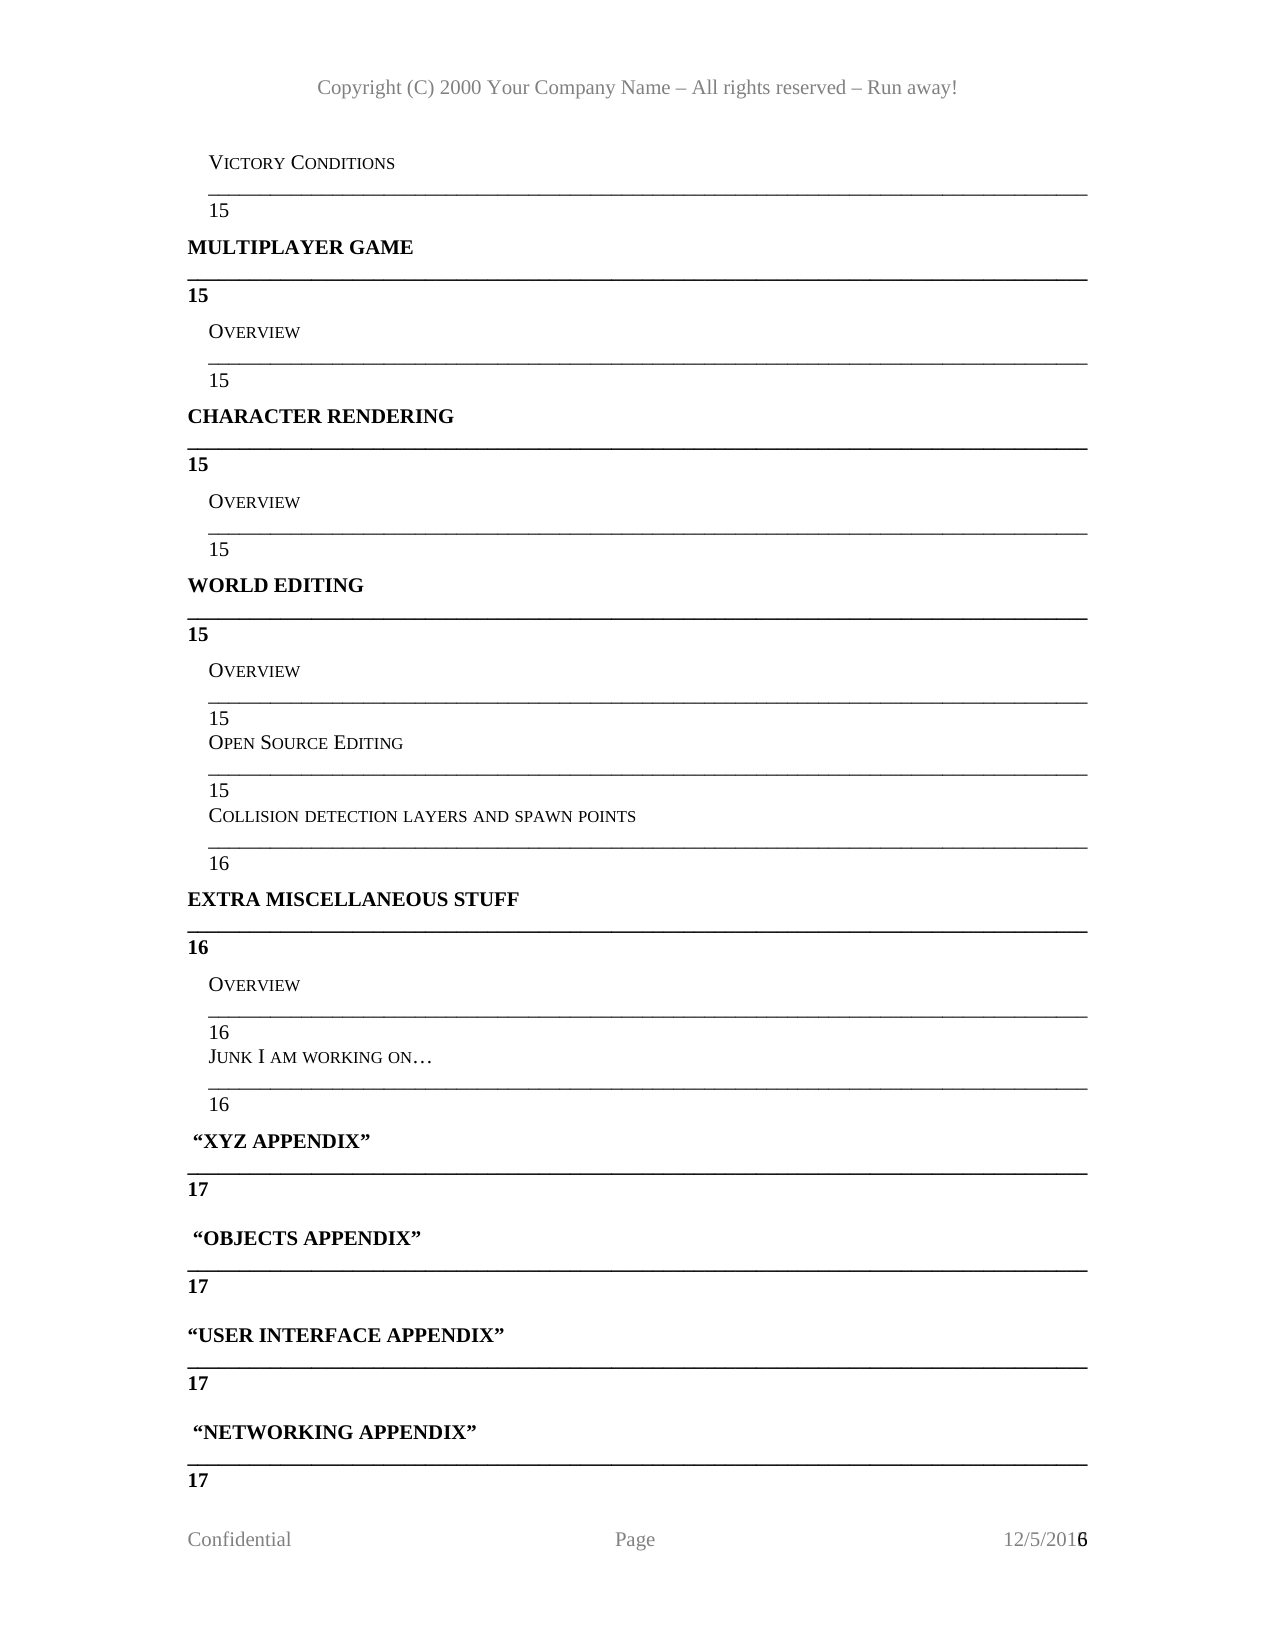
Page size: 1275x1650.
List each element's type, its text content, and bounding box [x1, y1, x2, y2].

text Extra Miscellaneous Stuff 16 [187, 933, 1087, 959]
text Extra Miscellaneous Stuff 16 [187, 887, 1087, 931]
text “XYZ Appendix” 17 [187, 1175, 1087, 1201]
text Multiplayer Game 15 [187, 281, 1087, 307]
text Overview 16 [208, 1018, 1087, 1044]
text Open Source Editing 15 [208, 730, 1087, 775]
text Victory Conditions 15 [208, 150, 1087, 195]
text Collision detection layers and spawn points 16 [208, 849, 1087, 875]
text Overview 15 [208, 365, 1087, 392]
text World Editing 15 [187, 573, 1087, 618]
text Overview 15 [208, 535, 1087, 561]
text Collision detection layers and spawn points 16 [208, 802, 1087, 848]
text “Objects Appendix” 17 [187, 1226, 1087, 1270]
text Overview 15 [208, 319, 1087, 364]
text Character Rendering 15 [187, 450, 1087, 476]
text Open Source Editing 15 [208, 776, 1087, 802]
text Overview 16 [208, 972, 1087, 1017]
text Junk I am working on… 16 [208, 1090, 1087, 1116]
text Victory Conditions 15 [208, 196, 1087, 222]
text Junk I am working on… 16 [208, 1044, 1087, 1089]
text “Objects Appendix” 17 [187, 1272, 1087, 1298]
text World Editing 15 [187, 620, 1087, 646]
text Multiplayer Game 15 [187, 235, 1087, 279]
text Overview 15 [208, 658, 1087, 703]
text Overview 15 [208, 704, 1087, 730]
text “User Interface Appendix” 17 [187, 1369, 1087, 1395]
text “Networking Appendix” 17 [187, 1420, 1087, 1464]
text Overview 15 [208, 489, 1087, 534]
text “User Interface Appendix” 17 [187, 1323, 1087, 1367]
text Character Rendering 15 [187, 404, 1087, 448]
text “Networking Appendix” 17 [187, 1466, 1087, 1492]
text “XYZ Appendix” 17 [187, 1129, 1087, 1173]
